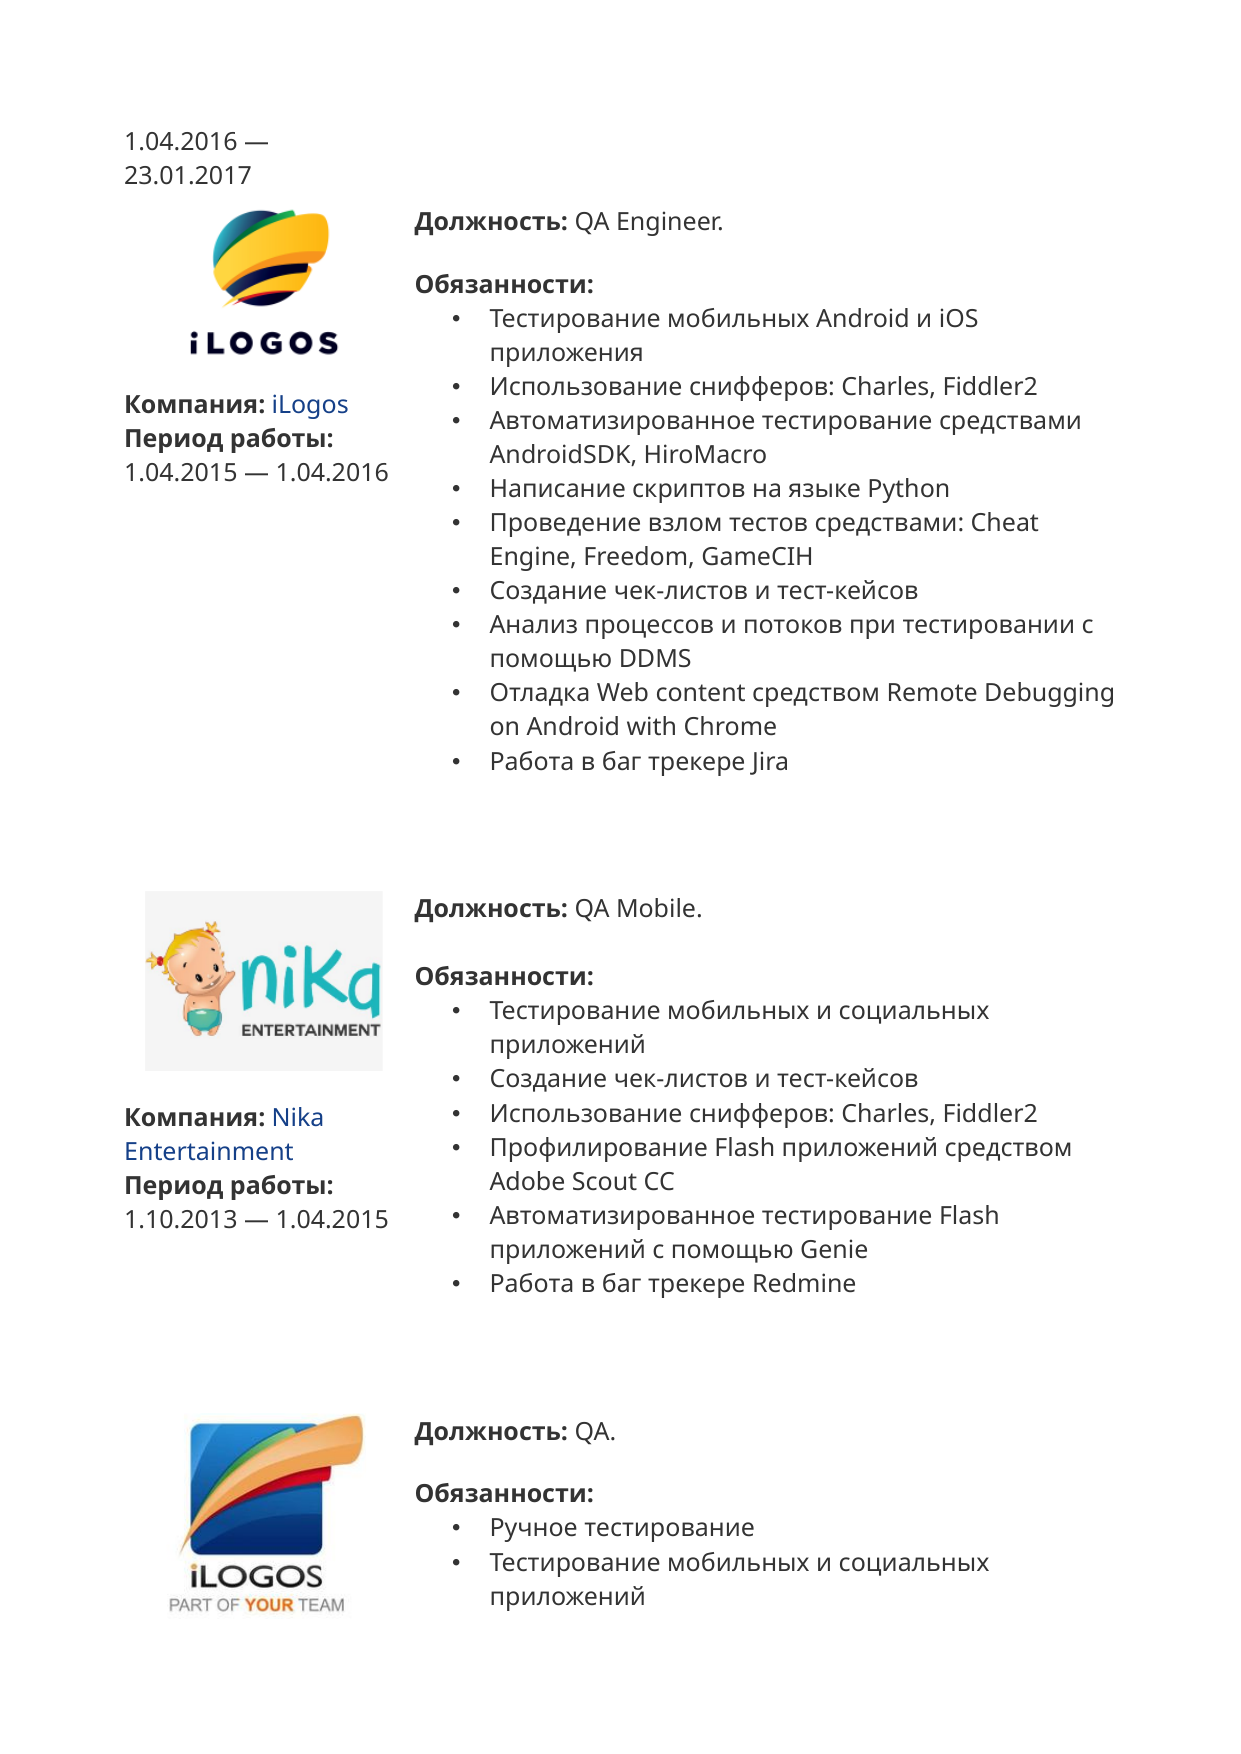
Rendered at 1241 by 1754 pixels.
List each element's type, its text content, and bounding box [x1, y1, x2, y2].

picture [160, 1413, 367, 1620]
table_cell Должность: QA Mobile. Обязанности: Тестирование мобильных и социальных приложений Создание чек-листов и тест-кейсов Использование снифферов: Charles, Fiddler2 Профилирование Flash приложений средством Adobe Scout CC Автоматизированное тестирование Flash приложений с помощью Genie Работа в баг трекере Redmine [409, 885, 1123, 1407]
table_cell 1.04.2016 — 23.01.2017 [118, 118, 409, 198]
table_cell [409, 118, 1123, 198]
table_cell [118, 1408, 409, 1626]
picture [144, 890, 383, 1071]
table_cell Компания: iLogos Период работы: 1.04.2015 — 1.04.2016 [118, 204, 409, 885]
table_cell Компания: Nika Entertainment Период работы: 1.10.2013 — 1.04.2015 [118, 885, 409, 1407]
picture [183, 203, 344, 358]
table_cell [118, 198, 409, 203]
table_cell Должность: QA. Обязанности: Ручное тестирование Тестирование мобильных и социальных приложений Создание чек-листов и тест-кейсов Работа в баг трекере Redmine [409, 1408, 1123, 1626]
table_cell Должность: QA Engineer. Обязанности: Тестирование мобильных Android и iOS приложения Использование снифферов: Charles, Fiddler2 Автоматизированное тестирование средствами AndroidSDK, HiroMacro Написание скриптов на языке Python Проведение взлом тестов средствами: Cheat Engine, Freedom, GameCIH Создание чек-листов и тест-кейсов Анализ процессов и потоков при тестировании с помощью DDMS Отладка Web content средством Remote Debugging on Android with Chrome Работа в баг трекере Jira [409, 198, 1123, 885]
